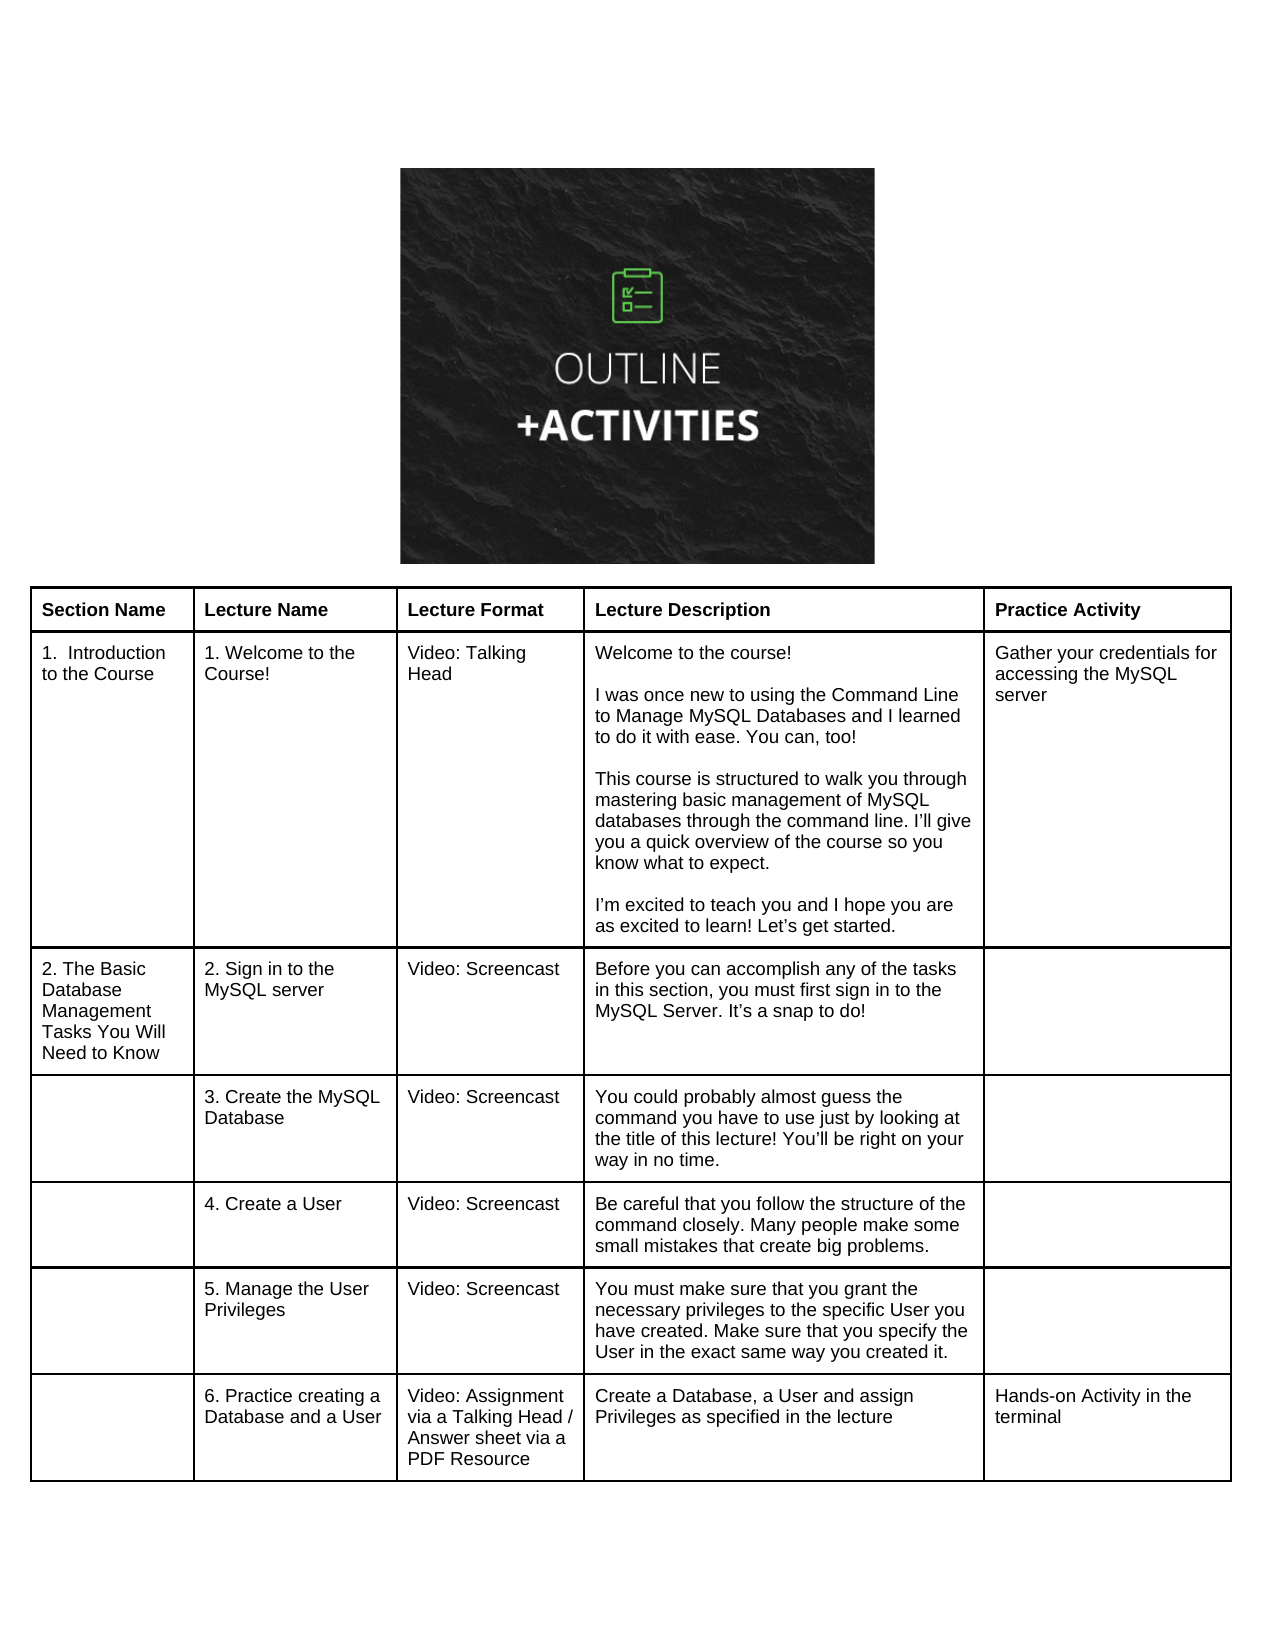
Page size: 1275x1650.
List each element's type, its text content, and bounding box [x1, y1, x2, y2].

table_cell Create a Database, a User and assign Privileges as specified in the lecture [585, 1375, 983, 1480]
table_cell 2. Sign in to the MySQL server [195, 949, 396, 1074]
table_cell Before you can accomplish any of the tasks in this section, you must first sign in to the MySQL Server. It’s a snap to do! [585, 949, 983, 1074]
table_cell 5. Manage the User Privileges [195, 1269, 396, 1373]
picture [400, 168, 875, 564]
table_cell [32, 1076, 193, 1181]
table_cell Welcome to the course! I was once new to using the Command Line to Manage MySQL Databases and I learned to do it with ease. You can, too! This course is structured to walk you through mastering basic management of MySQL databases through the command line. I’ll give you a quick overview of the course so you know what to expect. I’m excited to teach you and I hope you are as excited to learn! Let’s get started. [585, 633, 983, 946]
table_cell Video: Screencast [398, 1183, 583, 1266]
table_cell [985, 1269, 1230, 1373]
table_cell 2. The Basic Database Management Tasks You Will Need to Know [32, 949, 193, 1074]
table_cell Video: Screencast [398, 1076, 583, 1181]
table_header Lecture Name [195, 589, 396, 630]
table_cell Video: Screencast [398, 949, 583, 1074]
table_cell Video: Talking Head [398, 633, 583, 946]
table_header Lecture Format [398, 589, 583, 630]
table_cell 4. Create a User [195, 1183, 396, 1266]
table_cell [32, 1375, 193, 1480]
table_cell 1. Welcome to the Course! [195, 633, 396, 946]
table_header Lecture Description [585, 589, 983, 630]
table_cell You could probably almost guess the command you have to use just by looking at the title of this lecture! You’ll be right on your way in no time. [585, 1076, 983, 1181]
table_cell [985, 1076, 1230, 1181]
table_cell 1. Introduction to the Course [32, 633, 193, 946]
table_cell [985, 949, 1230, 1074]
table_cell 6. Practice creating a Database and a User [195, 1375, 396, 1480]
table_cell You must make sure that you grant the necessary privileges to the specific User you have created. Make sure that you specify the User in the exact same way you created it. [585, 1269, 983, 1373]
table_cell 3. Create the MySQL Database [195, 1076, 396, 1181]
table_cell Be careful that you follow the structure of the command closely. Many people make some small mistakes that create big problems. [585, 1183, 983, 1266]
table_cell [32, 1183, 193, 1266]
table_cell [32, 1269, 193, 1373]
table_cell Video: Screencast [398, 1269, 583, 1373]
table_cell Hands-on Activity in the terminal [985, 1375, 1230, 1480]
table_cell [985, 1183, 1230, 1266]
table_cell Gather your credentials for accessing the MySQL server [985, 633, 1230, 946]
table_cell Video: Assignment via a Talking Head / Answer sheet via a PDF Resource [398, 1375, 583, 1480]
table_header Section Name [32, 589, 193, 630]
table_header Practice Activity [985, 589, 1230, 630]
